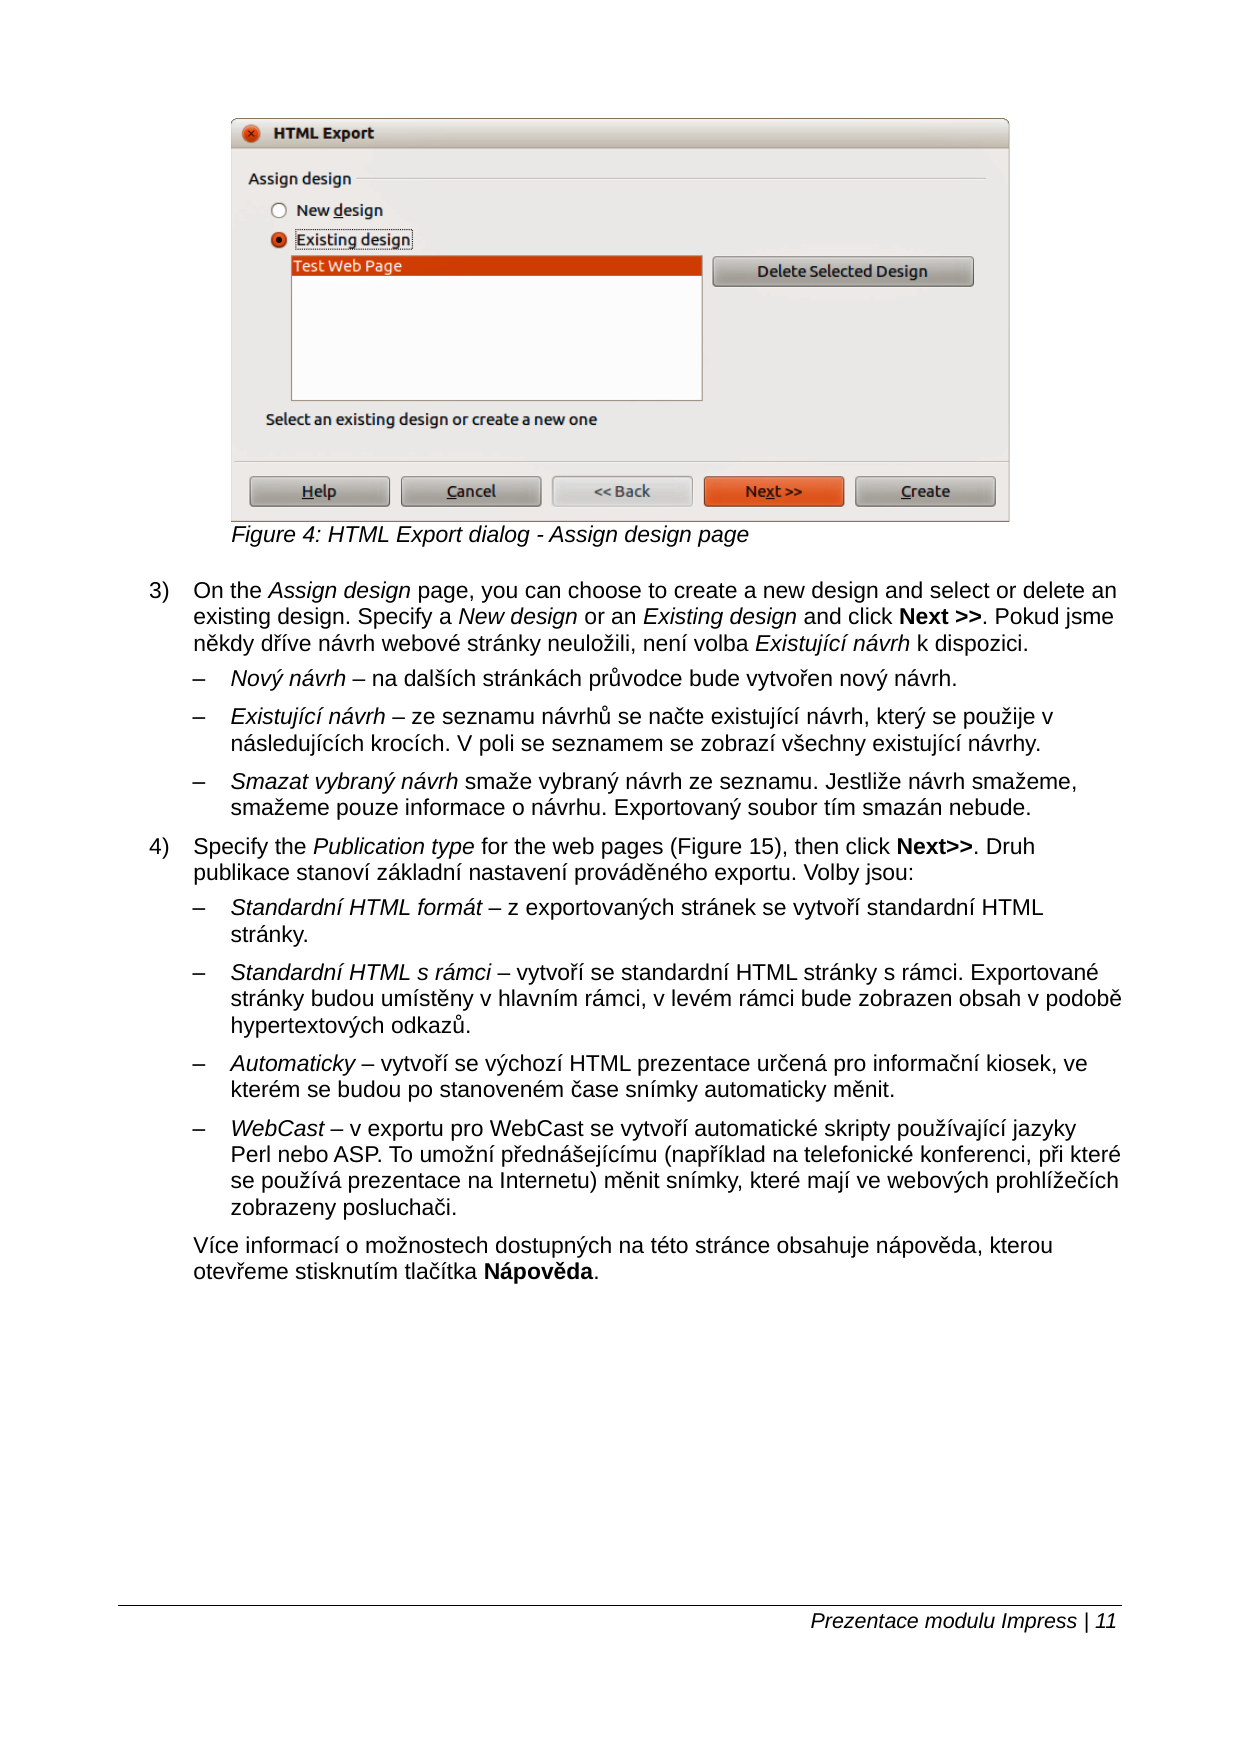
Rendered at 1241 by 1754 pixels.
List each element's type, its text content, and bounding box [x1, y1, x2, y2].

list Standardní HTML s rámci – vytvoří se standardní HTML stránky s rámci. Exportované stránky budou umístěny v hlavním rámci, v levém rámci bude zobrazen obsah v podobě hypertextových odkazů. [192, 959, 1122, 1038]
list Smazat vybraný návrh smaže vybraný návrh ze seznamu. Jestliže návrh smažeme, smažeme pouze informace o návrhu. Exportovaný soubor tím smazán nebude. [192, 768, 1122, 821]
picture [231, 118, 1010, 522]
list Více informací o možnostech dostupných na této stránce obsahuje nápověda, kterou otevřeme stisknutím tlačítka Nápověda. [193, 1232, 1122, 1285]
list Existující návrh – ze seznamu návrhů se načte existující návrh, který se použije v následujících krocích. V poli se seznamem se zobrazí všechny existující návrhy. [192, 703, 1122, 756]
list Nový návrh – na dalších stránkách průvodce bude vytvořen nový návrh. [192, 665, 1122, 691]
list Automaticky – vytvoří se výchozí HTML prezentace určená pro informační kiosek, ve kterém se budou po stanoveném čase snímky automaticky měnit. [192, 1050, 1122, 1103]
text Figure 4: HTML Export dialog - Assign design page [231, 522, 1009, 548]
list Standardní HTML formát – z exportovaných stránek se vytvoří standardní HTML stránky. [192, 894, 1122, 947]
list WebCast – v exportu pro WebCast se vytvoří automatické skripty používající jazyky Perl nebo ASP. To umožní přednášejícímu (například na telefonické konferenci, při které se používá prezentace na Internetu) měnit snímky, které mají ve webových prohlížečích zobrazeny posluchači. [192, 1114, 1122, 1220]
list Specify the Publication type for the web pages (Figure 14), then click Next>>. Druh publikace stanoví základní nastavení prováděného exportu. Volby jsou: [169, 833, 1122, 885]
list On the Assign design page, you can choose to create a new design and select or delete an existing design. Specify a New design or an Existing design and click Next >>. Pokud jsme někdy dříve návrh webové stránky neuložili, není volba Existující návrh k dispozici. [169, 577, 1122, 656]
